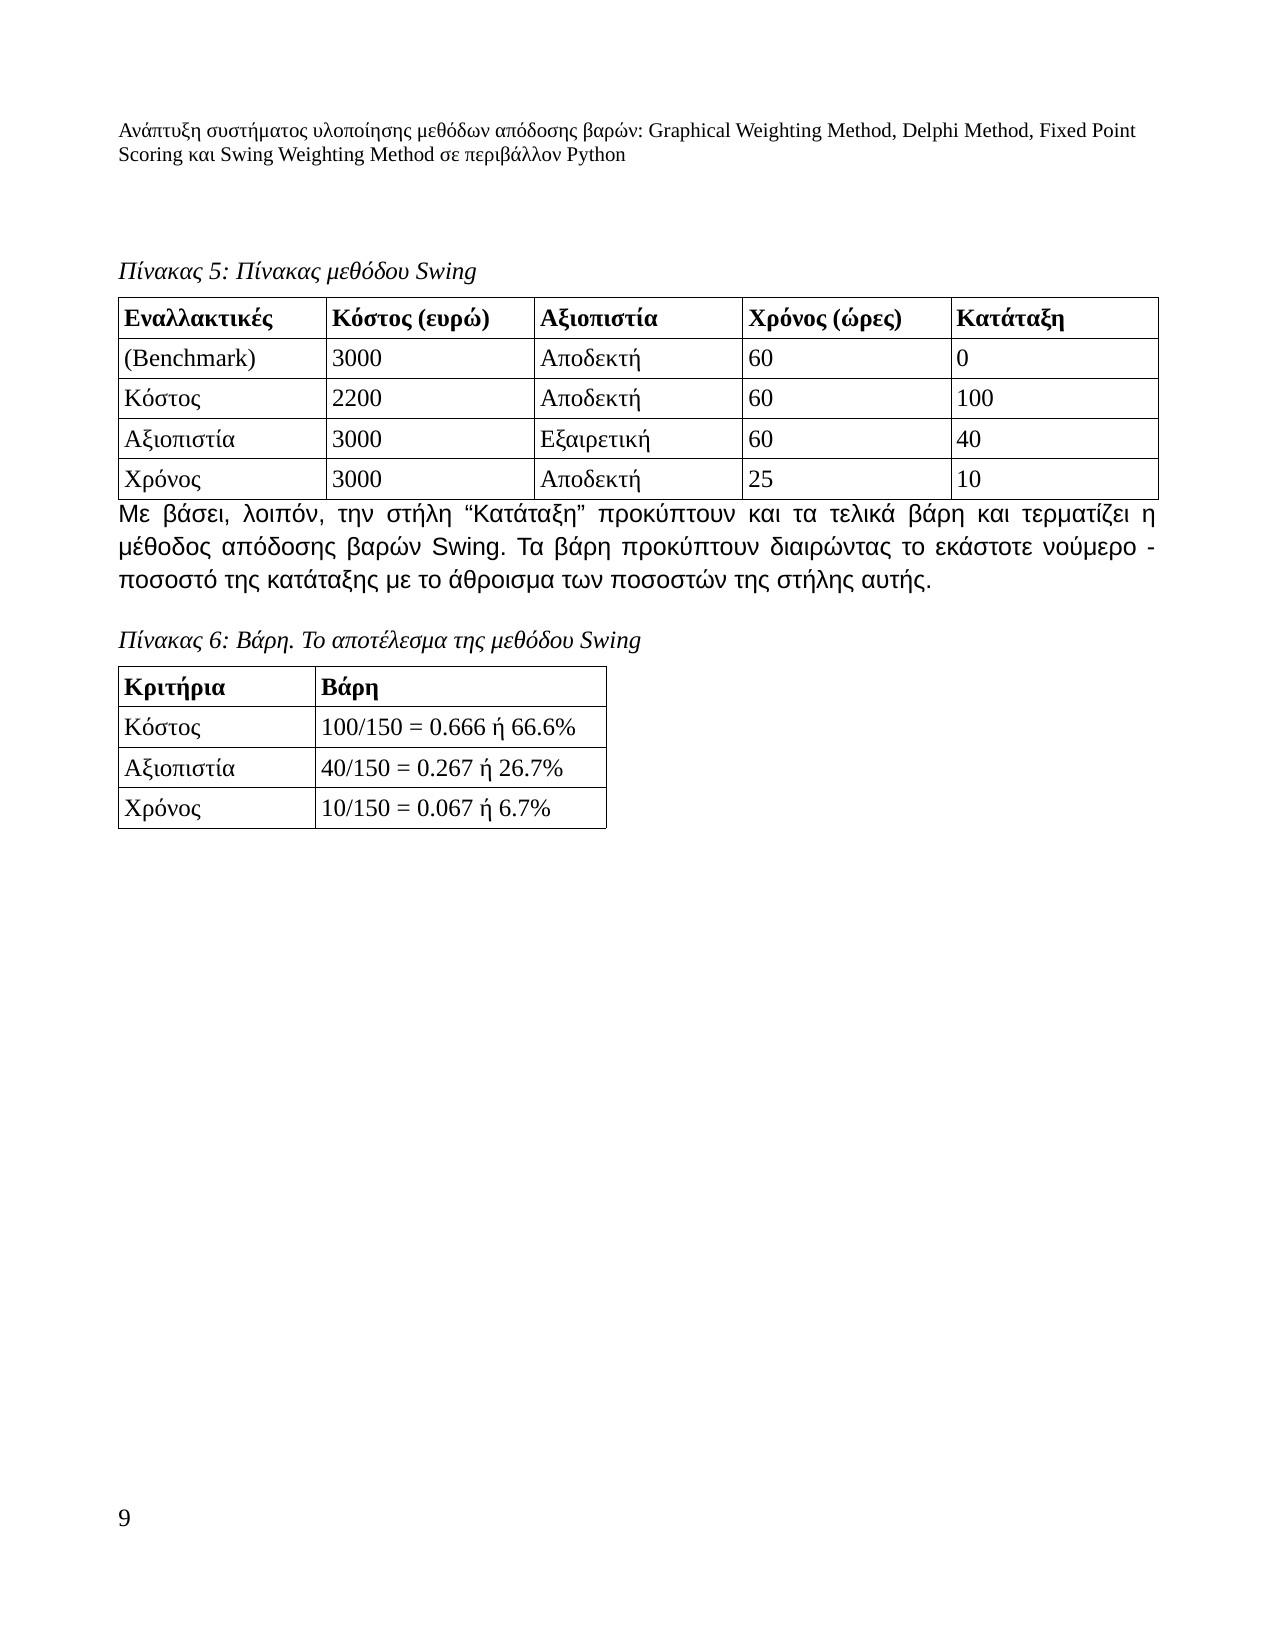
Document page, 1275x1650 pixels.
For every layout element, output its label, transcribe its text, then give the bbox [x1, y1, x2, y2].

table_header Βάρη [316, 667, 606, 706]
table_cell 25 [743, 459, 951, 499]
table_header Εναλλακτικές [119, 298, 326, 337]
table_cell 40/150 = 0.267 ή 26.7% [316, 748, 606, 787]
table_cell 40 [952, 419, 1158, 458]
table_cell 2200 [327, 379, 534, 418]
table_cell 60 [743, 419, 951, 458]
table_header Κόστος (ευρώ) [327, 298, 534, 337]
table_header Κριτήρια [119, 667, 315, 706]
table_cell Αποδεκτή [535, 339, 742, 378]
table_header Αξιοπιστία [535, 298, 742, 337]
table_cell Αποδεκτή [535, 459, 742, 499]
table_cell 0 [952, 339, 1158, 378]
table_cell Κόστος [119, 379, 326, 418]
table_cell Χρόνος [119, 459, 326, 499]
table_cell Αξιοπιστία [119, 419, 326, 458]
table_cell Αξιοπιστία [119, 748, 315, 787]
text Πίνακας 6: Βάρη. Το αποτέλεσμα της μεθόδου Swing [118, 625, 1157, 654]
table_cell 3000 [327, 339, 534, 378]
table_cell Αποδεκτή [535, 379, 742, 418]
table_cell 3000 [327, 459, 534, 499]
table_cell 10/150 = 0.067 ή 6.7% [316, 788, 606, 827]
table_cell 100 [952, 379, 1158, 418]
table_cell 10 [952, 459, 1158, 499]
table_cell Κόστος [119, 707, 315, 747]
text Πίνακας 5: Πίνακας μεθόδου Swing [118, 256, 1157, 284]
table_header Χρόνος (ώρες) [743, 298, 951, 337]
table_cell 100/150 = 0.666 ή 66.6% [316, 707, 606, 747]
text Με βάσει, λοιπόν, την στήλη “Κατάταξη” προκύπτουν και τα τελικά βάρη και τερματίζει η μέθοδος απόδοσης βαρών Swing. Τα βάρη προκύπτουν διαιρώντας το εκάστοτε νούμερο - ποσοστό της κατάταξης με το άθροισμα των ποσοστών της στήλης αυτής. [118, 500, 1157, 593]
table_cell 60 [743, 379, 951, 418]
table_cell Εξαιρετική [535, 419, 742, 458]
table_cell 60 [743, 339, 951, 378]
table_header Κατάταξη [952, 298, 1158, 337]
table_cell (Benchmark) [119, 339, 326, 378]
table_cell 3000 [327, 419, 534, 458]
table_cell Χρόνος [119, 788, 315, 827]
